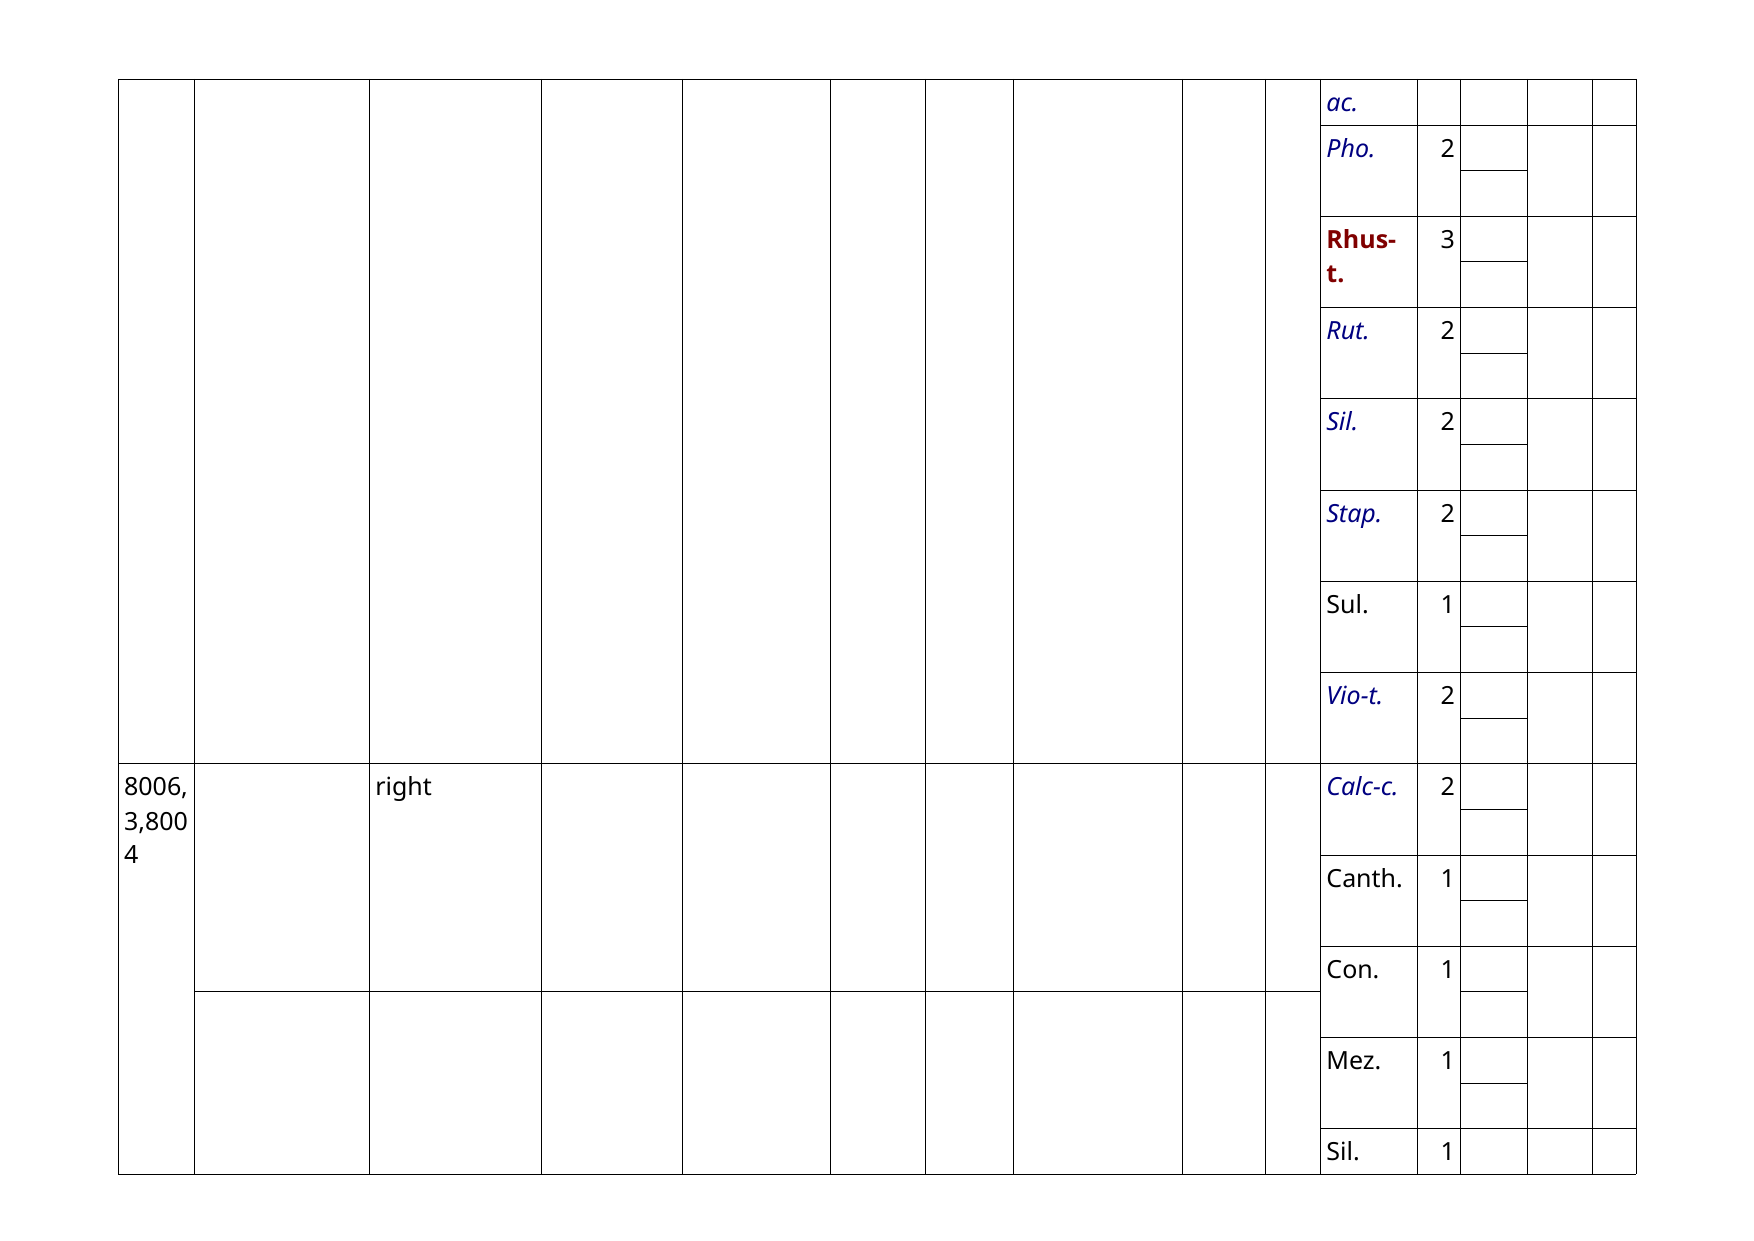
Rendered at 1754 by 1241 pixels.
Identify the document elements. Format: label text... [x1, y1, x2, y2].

table_cell [1461, 536, 1527, 581]
table_cell [1593, 582, 1636, 672]
table_cell [1461, 856, 1527, 900]
table_cell [1593, 399, 1636, 489]
table_cell [1593, 764, 1636, 854]
table_cell [1528, 1038, 1592, 1128]
table_cell [542, 992, 682, 1174]
table_cell Sul. [1321, 582, 1417, 672]
table_cell [1528, 582, 1592, 672]
table_cell 2 [1418, 764, 1460, 854]
table_cell 1 [1418, 582, 1460, 672]
table_cell [1461, 308, 1527, 353]
table_cell [1593, 217, 1636, 307]
table_cell [1593, 1129, 1636, 1174]
table_cell 1 [1418, 856, 1460, 946]
table_cell [1461, 764, 1527, 809]
table_cell Canth. [1321, 856, 1417, 946]
table_cell [1183, 764, 1265, 991]
table_cell [1461, 217, 1527, 261]
table_cell [1461, 901, 1527, 946]
table_cell [1528, 491, 1592, 581]
table_cell [1461, 80, 1527, 124]
table_cell [542, 764, 682, 991]
table_cell [1461, 947, 1527, 991]
table_cell [1528, 80, 1592, 124]
table_cell 2 [1418, 308, 1460, 398]
table_cell [1461, 1038, 1527, 1083]
table_cell [1528, 1129, 1592, 1174]
table_cell [1528, 947, 1592, 1037]
table_cell [370, 80, 541, 763]
table_cell [1183, 80, 1265, 763]
table_cell 1 [1418, 947, 1460, 1037]
table_cell [1593, 491, 1636, 581]
table_cell [1461, 582, 1527, 626]
table_cell [1528, 764, 1592, 854]
table_cell 8006,3,8004 [119, 764, 194, 1174]
table_cell [1183, 992, 1265, 1174]
table_cell [1528, 217, 1592, 307]
table_cell Sil. [1321, 1129, 1417, 1174]
table_cell [195, 992, 369, 1174]
table_cell [1593, 80, 1636, 124]
table_cell [195, 80, 369, 763]
table_cell [1461, 445, 1527, 489]
table_cell [1593, 947, 1636, 1037]
table_cell [1461, 719, 1527, 763]
table_cell [1461, 810, 1527, 854]
table_cell [831, 992, 925, 1174]
table_cell [1528, 308, 1592, 398]
table_cell [683, 992, 830, 1174]
table_cell [1528, 856, 1592, 946]
table_cell 3 [1418, 217, 1460, 307]
table_cell [1593, 1038, 1636, 1128]
table_cell [370, 992, 541, 1174]
table_cell [1461, 1129, 1527, 1174]
table_cell [1461, 491, 1527, 535]
table_cell Vio-t. [1321, 673, 1417, 763]
table_cell ac. [1321, 80, 1417, 124]
table_cell [1593, 856, 1636, 946]
table_cell Con. [1321, 947, 1417, 1037]
table_cell Sil. [1321, 399, 1417, 489]
table_cell [1418, 80, 1460, 124]
table_cell [926, 764, 1013, 991]
table_cell Pho. [1321, 126, 1417, 216]
table_cell [926, 80, 1013, 763]
table_cell [926, 992, 1013, 1174]
table_cell Stap. [1321, 491, 1417, 581]
table_cell [831, 80, 925, 763]
table_cell [1014, 764, 1182, 991]
table_cell 2 [1418, 673, 1460, 763]
table_cell [1461, 171, 1527, 216]
table_cell [1593, 308, 1636, 398]
table_cell Mez. [1321, 1038, 1417, 1128]
table_cell [1461, 354, 1527, 398]
table_cell 2 [1418, 126, 1460, 216]
table_cell [1461, 627, 1527, 672]
table_cell [1461, 126, 1527, 170]
table_cell Rut. [1321, 308, 1417, 398]
table_cell [1593, 673, 1636, 763]
table_cell [683, 764, 830, 991]
table_cell [195, 764, 369, 991]
table_cell Calc-c. [1321, 764, 1417, 854]
table_cell [831, 764, 925, 991]
table_cell 1 [1418, 1038, 1460, 1128]
table_cell [1014, 80, 1182, 763]
table_cell [1461, 399, 1527, 444]
table_cell [1593, 126, 1636, 216]
table_cell [542, 80, 682, 763]
table_cell [1266, 992, 1320, 1174]
table_cell [1528, 399, 1592, 489]
table_cell right [370, 764, 541, 991]
table_cell [1461, 673, 1527, 718]
table_cell 1 [1418, 1129, 1460, 1174]
table_cell 2 [1418, 399, 1460, 489]
table_cell 2 [1418, 491, 1460, 581]
table_cell [119, 80, 194, 763]
table_cell [1014, 992, 1182, 1174]
table_cell [1266, 764, 1320, 991]
table_cell [1461, 1084, 1527, 1128]
table_cell [1461, 262, 1527, 307]
table_cell [1528, 673, 1592, 763]
table_cell [1266, 80, 1320, 763]
table_cell [683, 80, 830, 763]
table_cell [1461, 992, 1527, 1037]
table_cell Rhus-t. [1321, 217, 1417, 307]
table_cell [1528, 126, 1592, 216]
